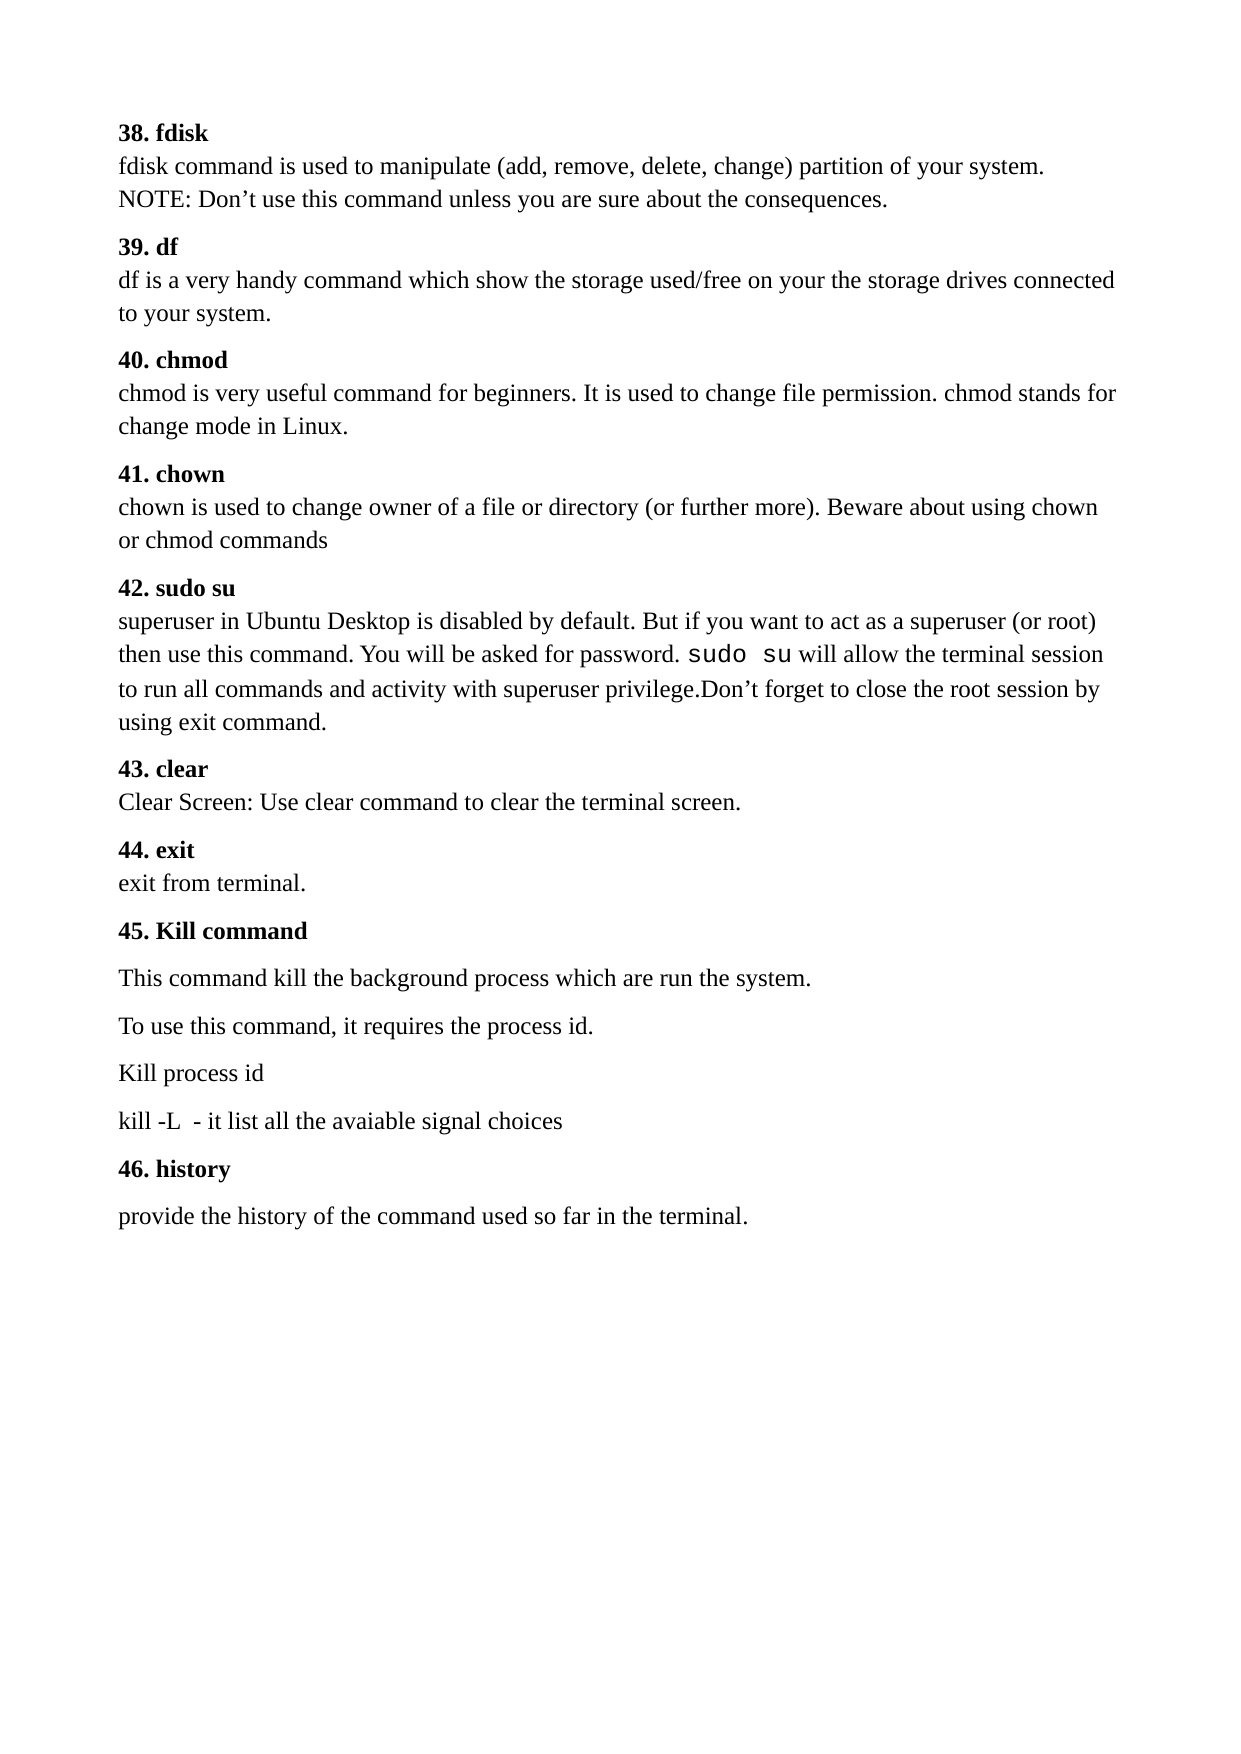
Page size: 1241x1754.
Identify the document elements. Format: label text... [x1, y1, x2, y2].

text 43. clear Clear Screen: Use clear command to clear the terminal screen. [118, 754, 1122, 816]
text 42. sudo su superuser in Ubuntu Desktop is disabled by default. But if you want to act as a superuser (or root) then use this command. You will be asked for password. sudo su will allow the terminal session to run all commands and activity with superuser privilege.Don’t forget to close the root session by using exit command. [118, 573, 1122, 736]
text 41. chown chown is used to change owner of a file or directory (or further more). Beware about using chown or chmod commands [118, 459, 1122, 554]
text 45. Kill command [118, 916, 1122, 944]
text 39. df df is a very handy command which show the storage used/free on your the storage drives connected to your system. [118, 232, 1122, 327]
text provide the history of the command used so far in the terminal. [118, 1201, 1122, 1230]
text 38. fdisk fdisk command is used to manipulate (add, remove, delete, change) partition of your system. NOTE: Don’t use this command unless you are sure about the consequences. [118, 118, 1122, 213]
text To use this command, it requires the process id. [118, 1011, 1122, 1040]
text Kill process id [118, 1058, 1122, 1087]
text This command kill the background process which are run the system. [118, 963, 1122, 992]
text 44. exit exit from terminal. [118, 835, 1122, 897]
text 46. history [118, 1154, 1122, 1182]
text 40. chmod chmod is very useful command for beginners. It is used to change file permission. chmod stands for change mode in Linux. [118, 345, 1122, 440]
text kill -L - it list all the avaiable signal choices [118, 1106, 1122, 1135]
